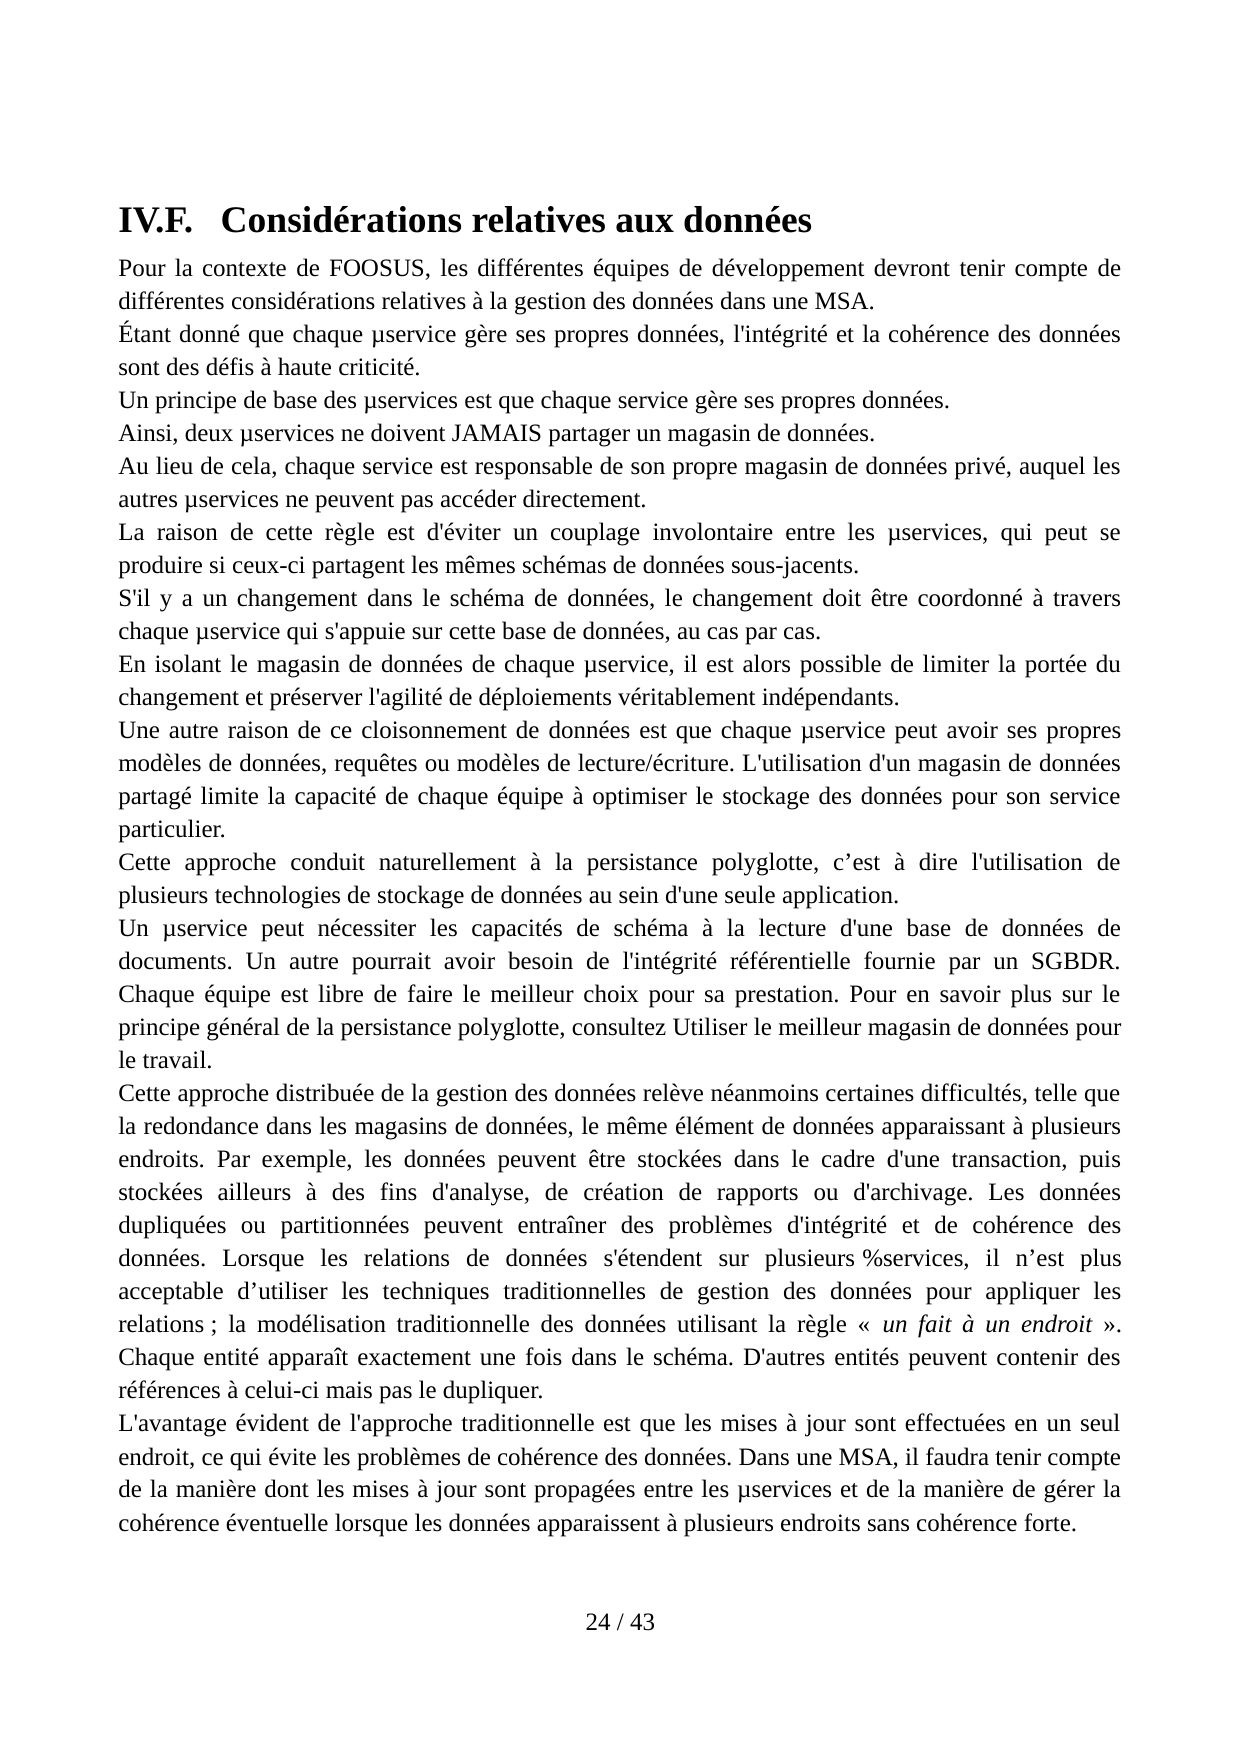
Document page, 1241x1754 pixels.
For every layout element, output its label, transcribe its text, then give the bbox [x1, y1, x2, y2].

text Un µservice peut nécessiter les capacités de schéma à la lecture d'une base de données de documents. Un autre pourrait avoir besoin de l'intégrité référentielle fournie par un SGBDR. Chaque équipe est libre de faire le meilleur choix pour sa prestation. Pour en savoir plus sur le principe général de la persistance polyglotte, consultez Utiliser le meilleur magasin de données pour le travail. [118, 913, 1122, 1074]
text Cette approche conduit naturellement à la persistance polyglotte, c’est à dire l'utilisation de plusieurs technologies de stockage de données au sein d'une seule application. [118, 847, 1122, 909]
text Étant donné que chaque µservice gère ses propres données, l'intégrité et la cohérence des données sont des défis à haute criticité. [118, 319, 1122, 381]
text La raison de cette règle est d'éviter un couplage involontaire entre les µservices, qui peut se produire si ceux-ci partagent les mêmes schémas de données sous-jacents. [118, 517, 1122, 579]
text Au lieu de cela, chaque service est responsable de son propre magasin de données privé, auquel les autres µservices ne peuvent pas accéder directement. [118, 451, 1122, 513]
text Cette approche distribuée de la gestion des données relève néanmoins certaines difficultés, telle que la redondance dans les magasins de données, le même élément de données apparaissant à plusieurs endroits. Par exemple, les données peuvent être stockées dans le cadre d'une transaction, puis stockées ailleurs à des fins d'analyse, de création de rapports ou d'archivage. Les données dupliquées ou partitionnées peuvent entraîner des problèmes d'intégrité et de cohérence des données. Lorsque les relations de données s'étendent sur plusieurs %services, il n’est plus acceptable d’utiliser les techniques traditionnelles de gestion des données pour appliquer les relations ; la modélisation traditionnelle des données utilisant la règle « un fait à un endroit ». Chaque entité apparaît exactement une fois dans le schéma. D'autres entités peuvent contenir des références à celui-ci mais pas le dupliquer. [118, 1078, 1122, 1404]
text Un principe de base des µservices est que chaque service gère ses propres données. [118, 385, 1122, 414]
text L'avantage évident de l'approche traditionnelle est que les mises à jour sont effectuées en un seul endroit, ce qui évite les problèmes de cohérence des données. Dans une MSA, il faudra tenir compte de la manière dont les mises à jour sont propagées entre les µservices et de la manière de gérer la cohérence éventuelle lorsque les données apparaissent à plusieurs endroits sans cohérence forte. [118, 1408, 1122, 1536]
text En isolant le magasin de données de chaque µservice, il est alors possible de limiter la portée du changement et préserver l'agilité de déploiements véritablement indépendants. [118, 649, 1122, 711]
text Ainsi, deux µservices ne doivent JAMAIS partager un magasin de données. [118, 418, 1122, 447]
text S'il y a un changement dans le schéma de données, le changement doit être coordonné à travers chaque µservice qui s'appuie sur cette base de données, au cas par cas. [118, 583, 1122, 645]
text Une autre raison de ce cloisonnement de données est que chaque µservice peut avoir ses propres modèles de données, requêtes ou modèles de lecture/écriture. L'utilisation d'un magasin de données partagé limite la capacité de chaque équipe à optimiser le stockage des données pour son service particulier. [118, 715, 1122, 843]
subtitle Considérations relatives aux données [118, 197, 1122, 240]
text Pour la contexte de FOOSUS, les différentes équipes de développement devront tenir compte de différentes considérations relatives à la gestion des données dans une MSA. [118, 253, 1122, 314]
